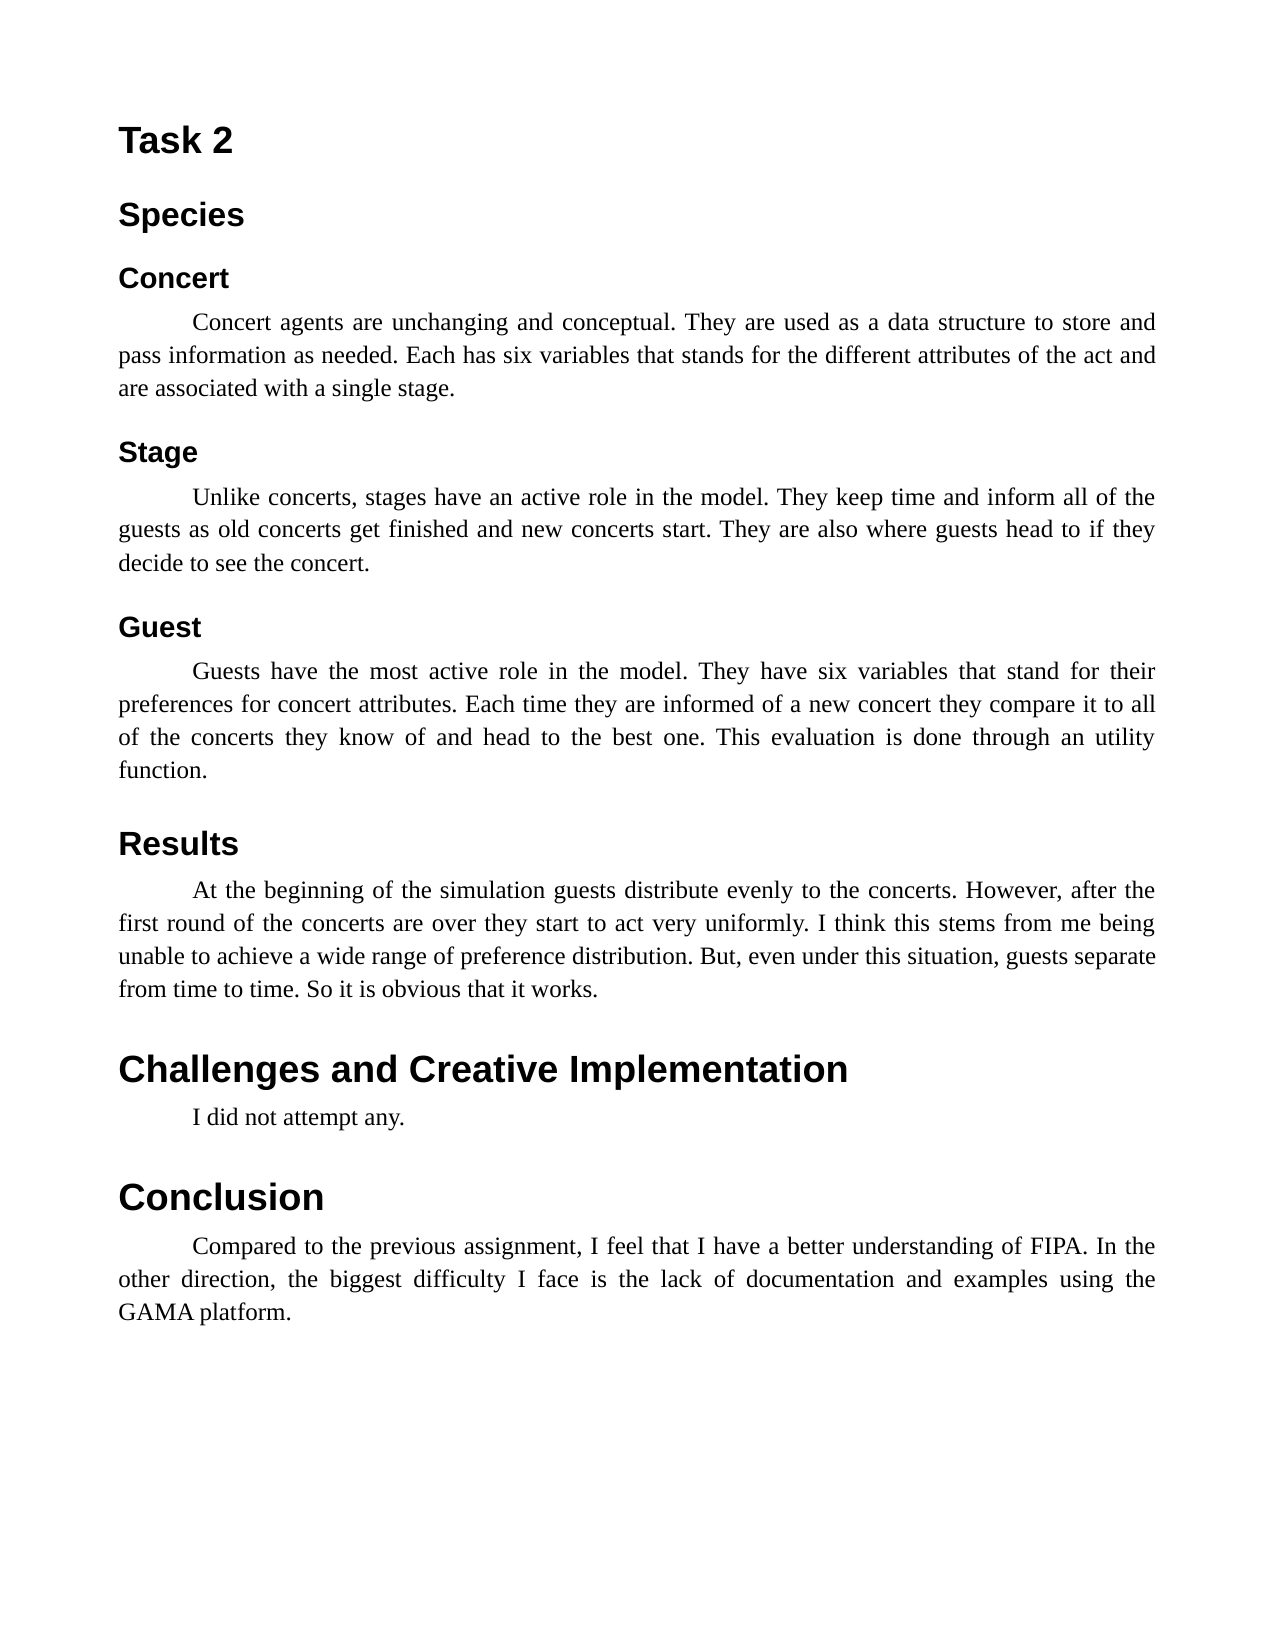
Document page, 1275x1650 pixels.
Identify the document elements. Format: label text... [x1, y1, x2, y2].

text Compared to the previous assignment, I feel that I have a better understanding of FIPA. In the other direction, the biggest difficulty I face is the lack of documentation and examples using the GAMA platform. [118, 1231, 1157, 1326]
subtitle Task 2 [118, 118, 1157, 162]
subtitle Concert [118, 261, 1157, 294]
text I did not attempt any. [118, 1102, 1157, 1131]
text Guests have the most active role in the model. They have six variables that stand for their preferences for concert attributes. Each time they are informed of a new concert they compare it to all of the concerts they know of and head to the best one. This evaluation is done through an utility function. [118, 656, 1157, 784]
subtitle Challenges and Creative Implementation [118, 1046, 1157, 1090]
text Concert agents are unchanging and conceptual. They are used as a data structure to store and pass information as needed. Each has six variables that stands for the different attributes of the act and are associated with a single stage. [118, 307, 1157, 402]
subtitle Stage [118, 435, 1157, 469]
subtitle Results [118, 823, 1157, 862]
subtitle Species [118, 195, 1157, 234]
subtitle Guest [118, 610, 1157, 643]
subtitle Conclusion [118, 1175, 1157, 1219]
text Unlike concerts, stages have an active role in the model. They keep time and inform all of the guests as old concerts get finished and new concerts start. They are also where guests head to if they decide to see the concert. [118, 482, 1157, 576]
text At the beginning of the simulation guests distribute evenly to the concerts. However, after the first round of the concerts are over they start to act very uniformly. I think this stems from me being unable to achieve a wide range of preference distribution. But, even under this situation, guests separate from time to time. So it is obvious that it works. [118, 875, 1157, 1002]
